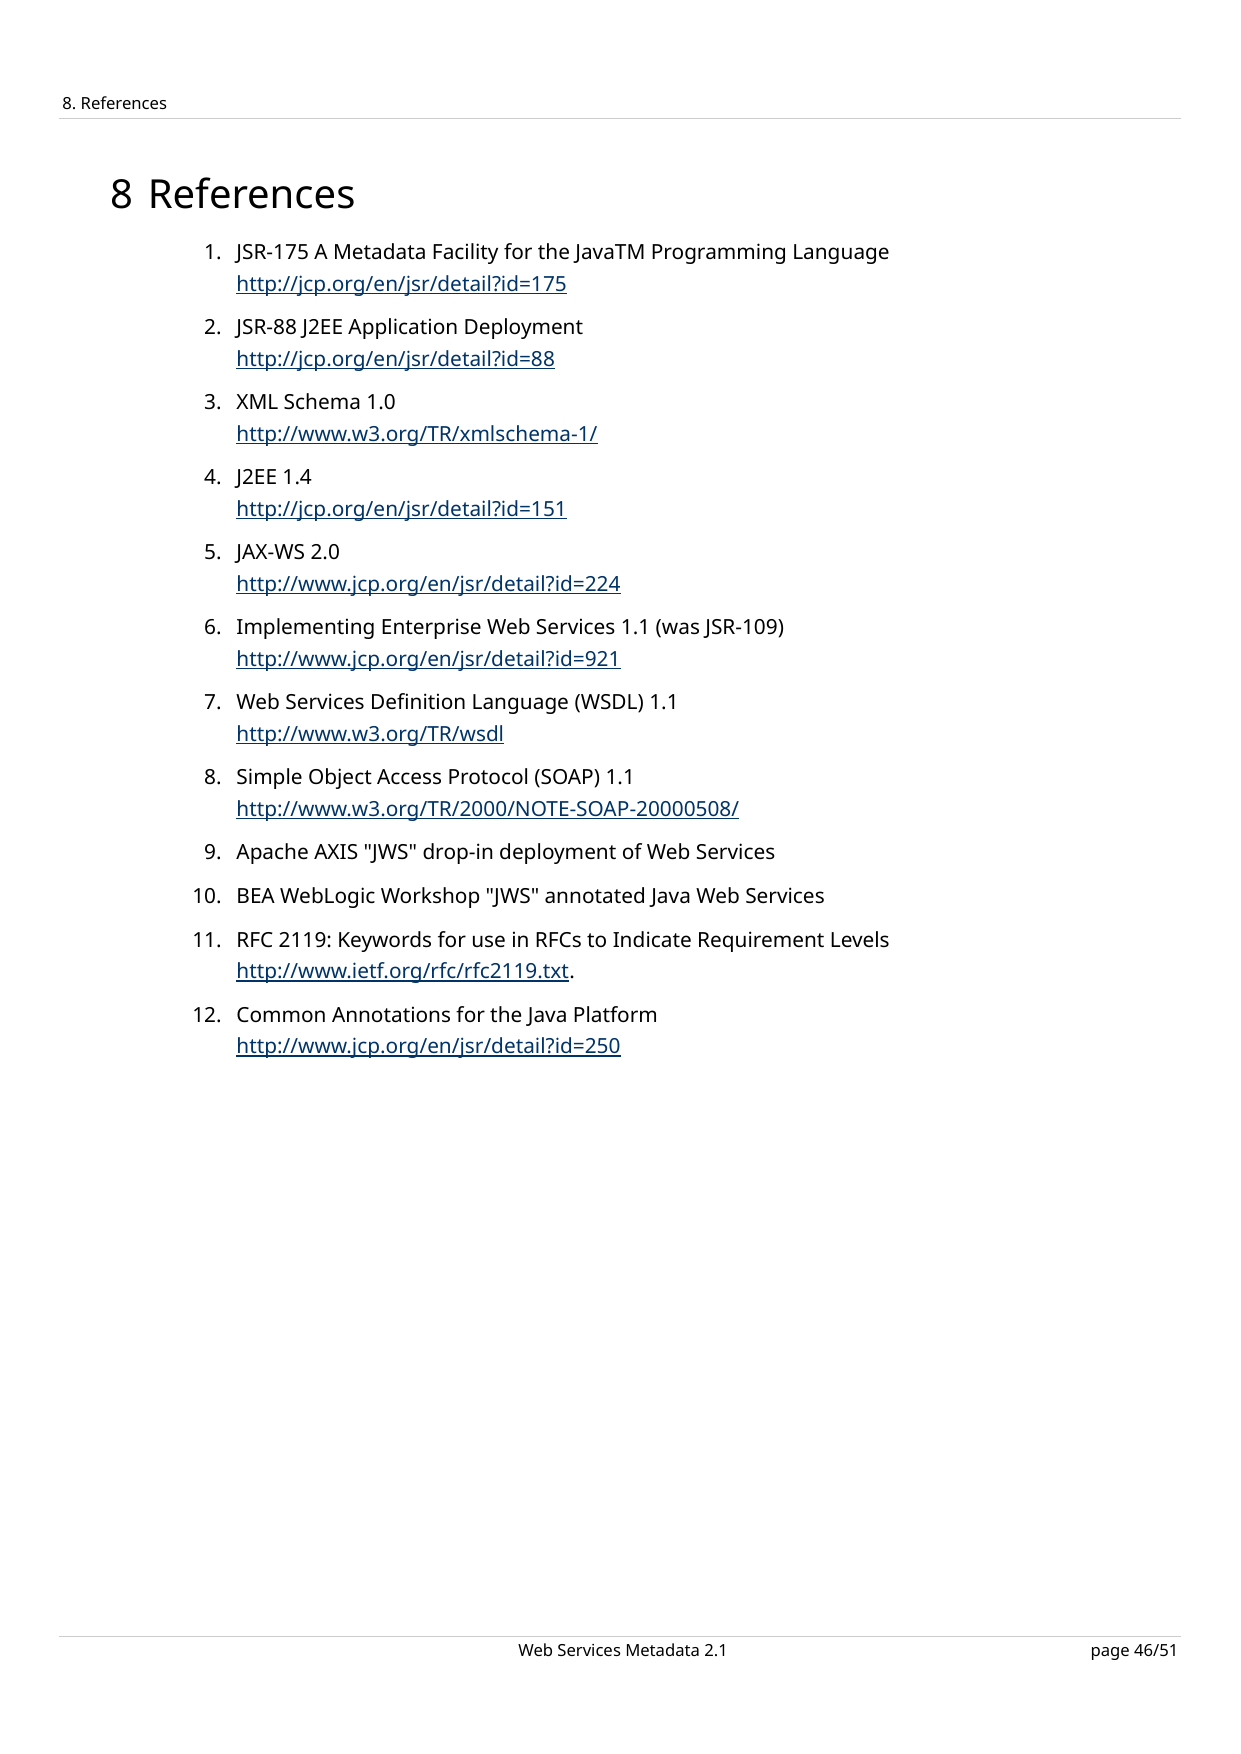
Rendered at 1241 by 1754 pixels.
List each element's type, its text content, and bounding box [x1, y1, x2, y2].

subtitle References [133, 165, 1181, 220]
list Web Services Definition Language (WSDL) 1.1 http://www.w3.org/TR/wsdl [221, 687, 1181, 747]
list Apache AXIS "JWS" drop-in deployment of Web Services [221, 837, 1181, 866]
list XML Schema 1.0 http://www.w3.org/TR/xmlschema-1/ [221, 387, 1181, 447]
list J2EE 1.4 http://jcp.org/en/jsr/detail?id=151 [221, 462, 1181, 522]
list JSR-88 J2EE Application Deployment http://jcp.org/en/jsr/detail?id=88 [221, 312, 1181, 372]
list Implementing Enterprise Web Services 1.1 (was JSR-109) http://www.jcp.org/en/jsr/detail?id=921 [221, 612, 1181, 672]
list Simple Object Access Protocol (SOAP) 1.1 http://www.w3.org/TR/2000/NOTE-SOAP-20000508/ [221, 762, 1181, 822]
list Common Annotations for the Java Platform http://www.jcp.org/en/jsr/detail?id=250 [221, 1000, 1181, 1059]
list BEA WebLogic Workshop "JWS" annotated Java Web Services [221, 881, 1181, 909]
list JSR-175 A Metadata Facility for the JavaTM Programming Language http://jcp.org/en/jsr/detail?id=175 [221, 237, 1181, 297]
list RFC 2119: Keywords for use in RFCs to Indicate Requirement Levels http://www.ietf.org/rfc/rfc2119.txt. [221, 925, 1181, 984]
list JAX-WS 2.0 http://www.jcp.org/en/jsr/detail?id=224 [221, 537, 1181, 597]
